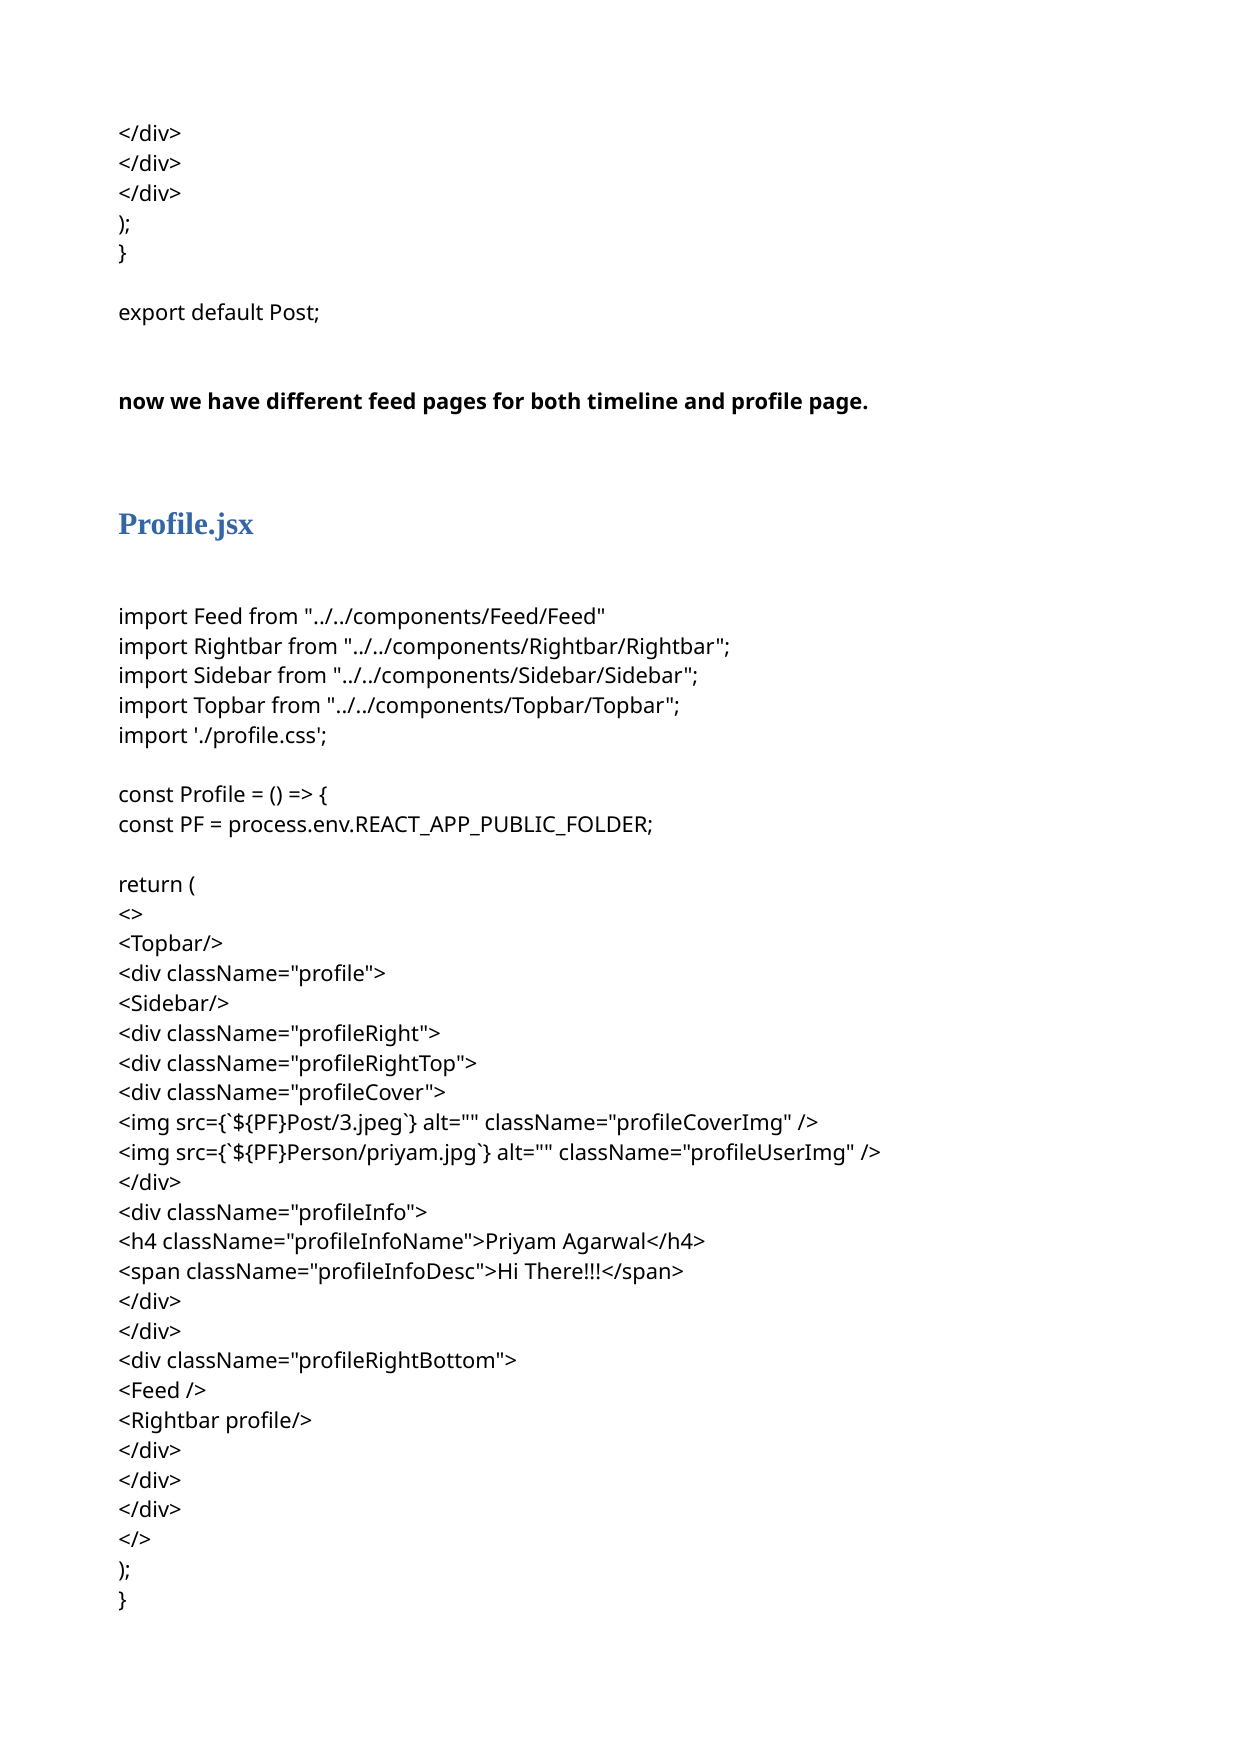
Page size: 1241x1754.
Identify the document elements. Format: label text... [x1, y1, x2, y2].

text <img src={`${PF}Person/priyam.jpg`} alt="" className="profileUserImg" /> [118, 1137, 1122, 1167]
text <> [118, 898, 1122, 928]
text now we have different feed pages for both timeline and profile page. [118, 386, 1122, 416]
text import './profile.css'; [118, 720, 1122, 750]
text <div className="profileRightTop"> [118, 1047, 1122, 1077]
text Profile.jsx [118, 505, 1122, 541]
text </div> [118, 1464, 1122, 1494]
text import Rightbar from "../../components/Rightbar/Rightbar"; [118, 631, 1122, 660]
text <h4 className="profileInfoName">Priyam Agarwal</h4> [118, 1226, 1122, 1256]
text ); [118, 1554, 1122, 1584]
text <span className="profileInfoDesc">Hi There!!!</span> [118, 1256, 1122, 1286]
text <div className="profile"> [118, 958, 1122, 988]
text <Feed /> [118, 1375, 1122, 1405]
text </div> [118, 1435, 1122, 1464]
text <img src={`${PF}Post/3.jpeg`} alt="" className="profileCoverImg" /> [118, 1107, 1122, 1137]
text import Topbar from "../../components/Topbar/Topbar"; [118, 690, 1122, 720]
text import Sidebar from "../../components/Sidebar/Sidebar"; [118, 660, 1122, 690]
text </div> [118, 1316, 1122, 1345]
text import Feed from "../../components/Feed/Feed" [118, 601, 1122, 631]
text <div className="profileRightBottom"> [118, 1345, 1122, 1375]
text <Topbar/> [118, 928, 1122, 958]
text const Profile = () => { [118, 779, 1122, 809]
text <div className="profileInfo"> [118, 1196, 1122, 1226]
text const PF = process.env.REACT_APP_PUBLIC_FOLDER; [118, 809, 1122, 839]
text <div className="profileRight"> [118, 1018, 1122, 1047]
text </div> [118, 1286, 1122, 1316]
text <Rightbar profile/> [118, 1405, 1122, 1435]
text </div> [118, 1494, 1122, 1524]
text ); [118, 207, 1122, 237]
text <Sidebar/> [118, 988, 1122, 1018]
text </div> [118, 148, 1122, 178]
text <div className="profileCover"> [118, 1077, 1122, 1107]
text </div> [118, 118, 1122, 148]
text </div> [118, 178, 1122, 207]
text } [118, 1584, 1122, 1613]
text </div> [118, 1167, 1122, 1196]
text </> [118, 1524, 1122, 1554]
text export default Post; [118, 297, 1122, 327]
text } [118, 237, 1122, 267]
text return ( [118, 869, 1122, 898]
